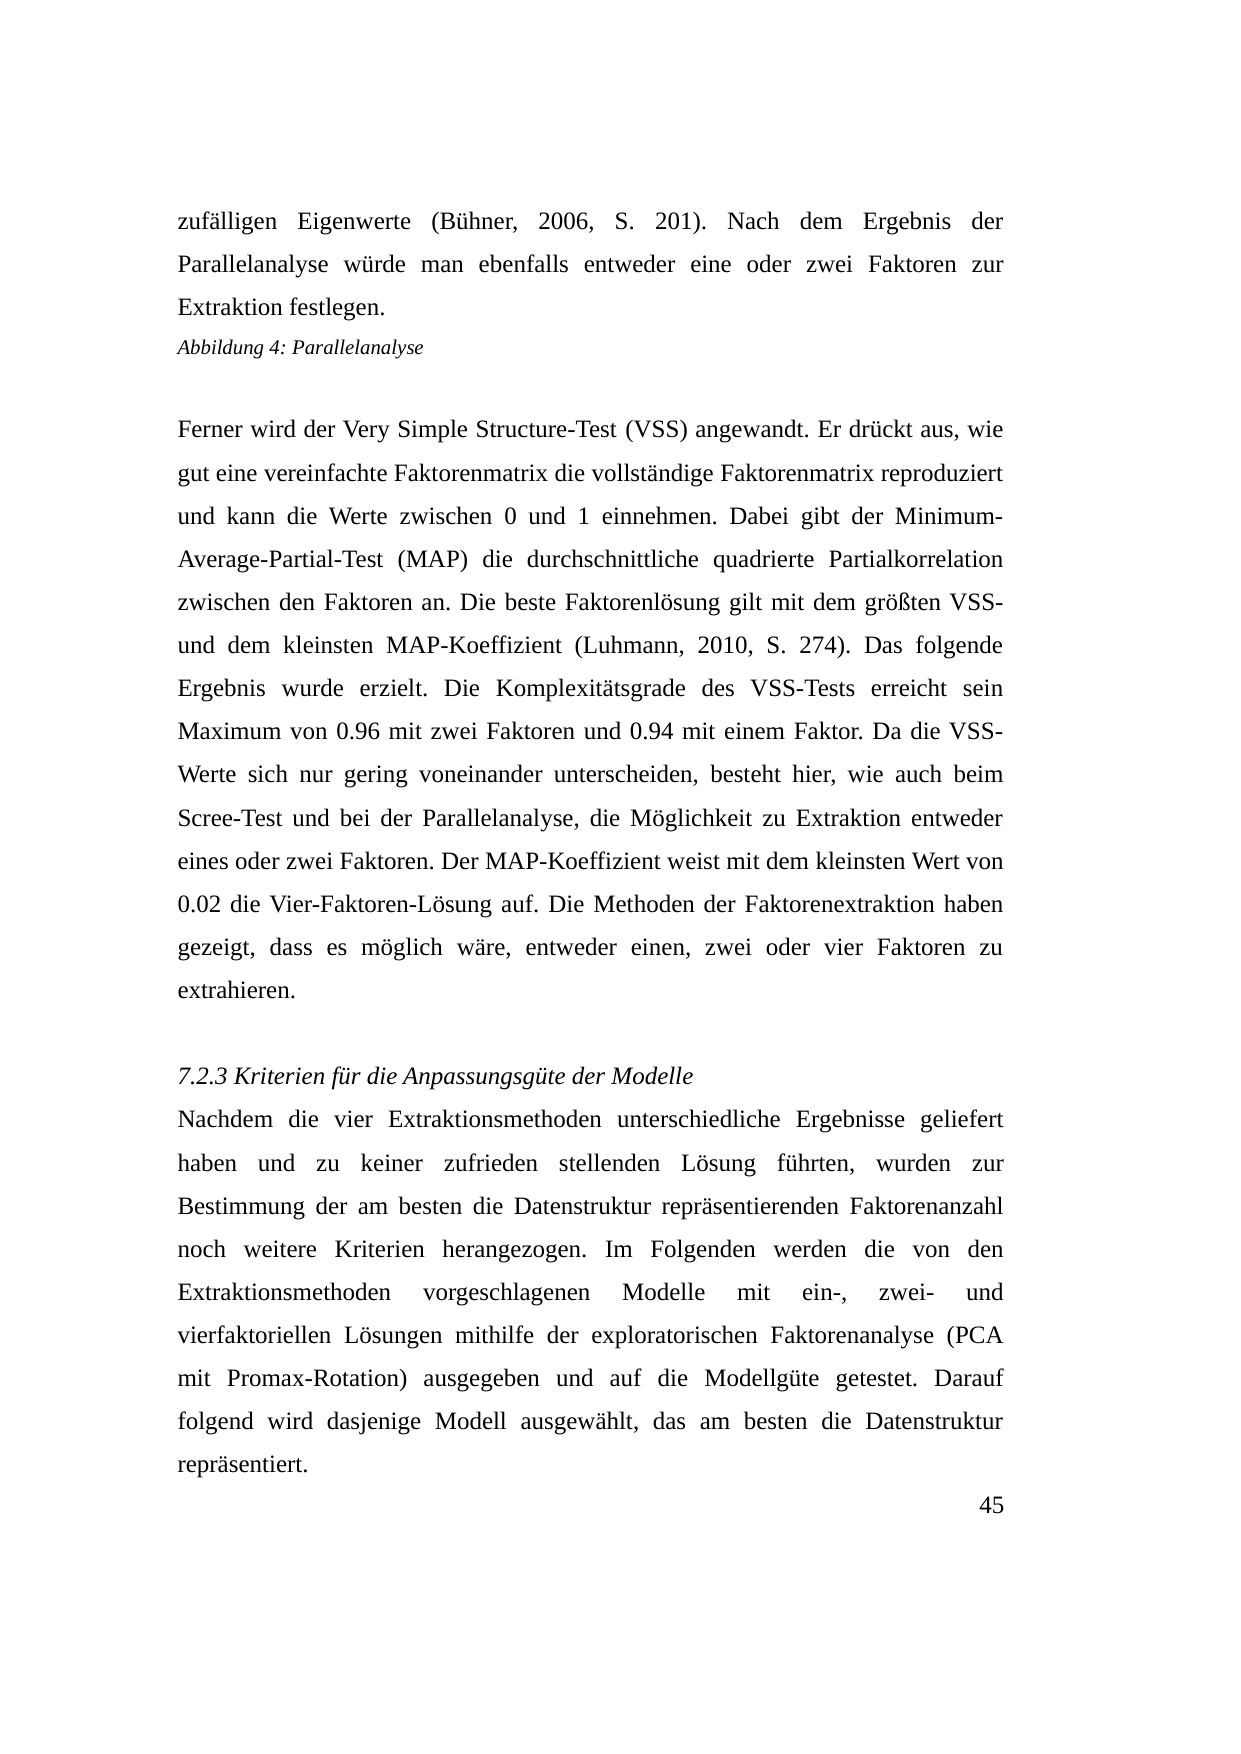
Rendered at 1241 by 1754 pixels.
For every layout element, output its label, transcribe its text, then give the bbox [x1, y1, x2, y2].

text 7.2.3 Kriterien für die Anpassungsgüte der Modelle [177, 1061, 1004, 1090]
text Ferner wird der Very Simple Structure-Test (VSS) angewandt. Er drückt aus, wie gut eine vereinfachte Faktorenmatrix die vollständige Faktorenmatrix reproduziert und kann die Werte zwischen 0 und 1 einnehmen. Dabei gibt der Minimum-Average-Partial-Test (MAP) die durchschnittliche quadrierte Partialkorrelation zwischen den Faktoren an. Die beste Faktorenlösung gilt mit dem größten VSS- und dem kleinsten MAP-Koeffizient (Luhmann, 2010, S. 274). Das folgende Ergebnis wurde erzielt. Die Komplexitätsgrade des VSS-Tests erreicht sein Maximum von 0.96 mit zwei Faktoren und 0.94 mit einem Faktor. Da die VSS-Werte sich nur gering voneinander unterscheiden, besteht hier, wie auch beim Scree-Test und bei der Parallelanalyse, die Möglichkeit zu Extraktion entweder eines oder zwei Faktoren. Der MAP-Koeffizient weist mit dem kleinsten Wert von 0.02 die Vier-Faktoren-Lösung auf. Die Methoden der Faktorenextraktion haben gezeigt, dass es möglich wäre, entweder einen, zwei oder vier Faktoren zu extrahieren. [177, 414, 1004, 1004]
text zufälligen Eigenwerte (Bühner, 2006, S. 201). Nach dem Ergebnis der Parallelanalyse würde man ebenfalls entweder eine oder zwei Faktoren zur Extraktion festlegen. [177, 206, 1004, 321]
text Abbildung 4: Parallelanalyse [177, 335, 1004, 359]
text Nachdem die vier Extraktionsmethoden unterschiedliche Ergebnisse geliefert haben und zu keiner zufrieden stellenden Lösung führten, wurden zur Bestimmung der am besten die Datenstruktur repräsentierenden Faktorenanzahl noch weitere Kriterien herangezogen. Im Folgenden werden die von den Extraktionsmethoden vorgeschlagenen Modelle mit ein-, zwei- und vierfaktoriellen Lösungen mithilfe der exploratorischen Faktorenanalyse (PCA mit Promax-Rotation) ausgegeben und auf die Modellgüte getestet. Darauf folgend wird dasjenige Modell ausgewählt, das am besten die Datenstruktur repräsentiert. [177, 1104, 1004, 1478]
